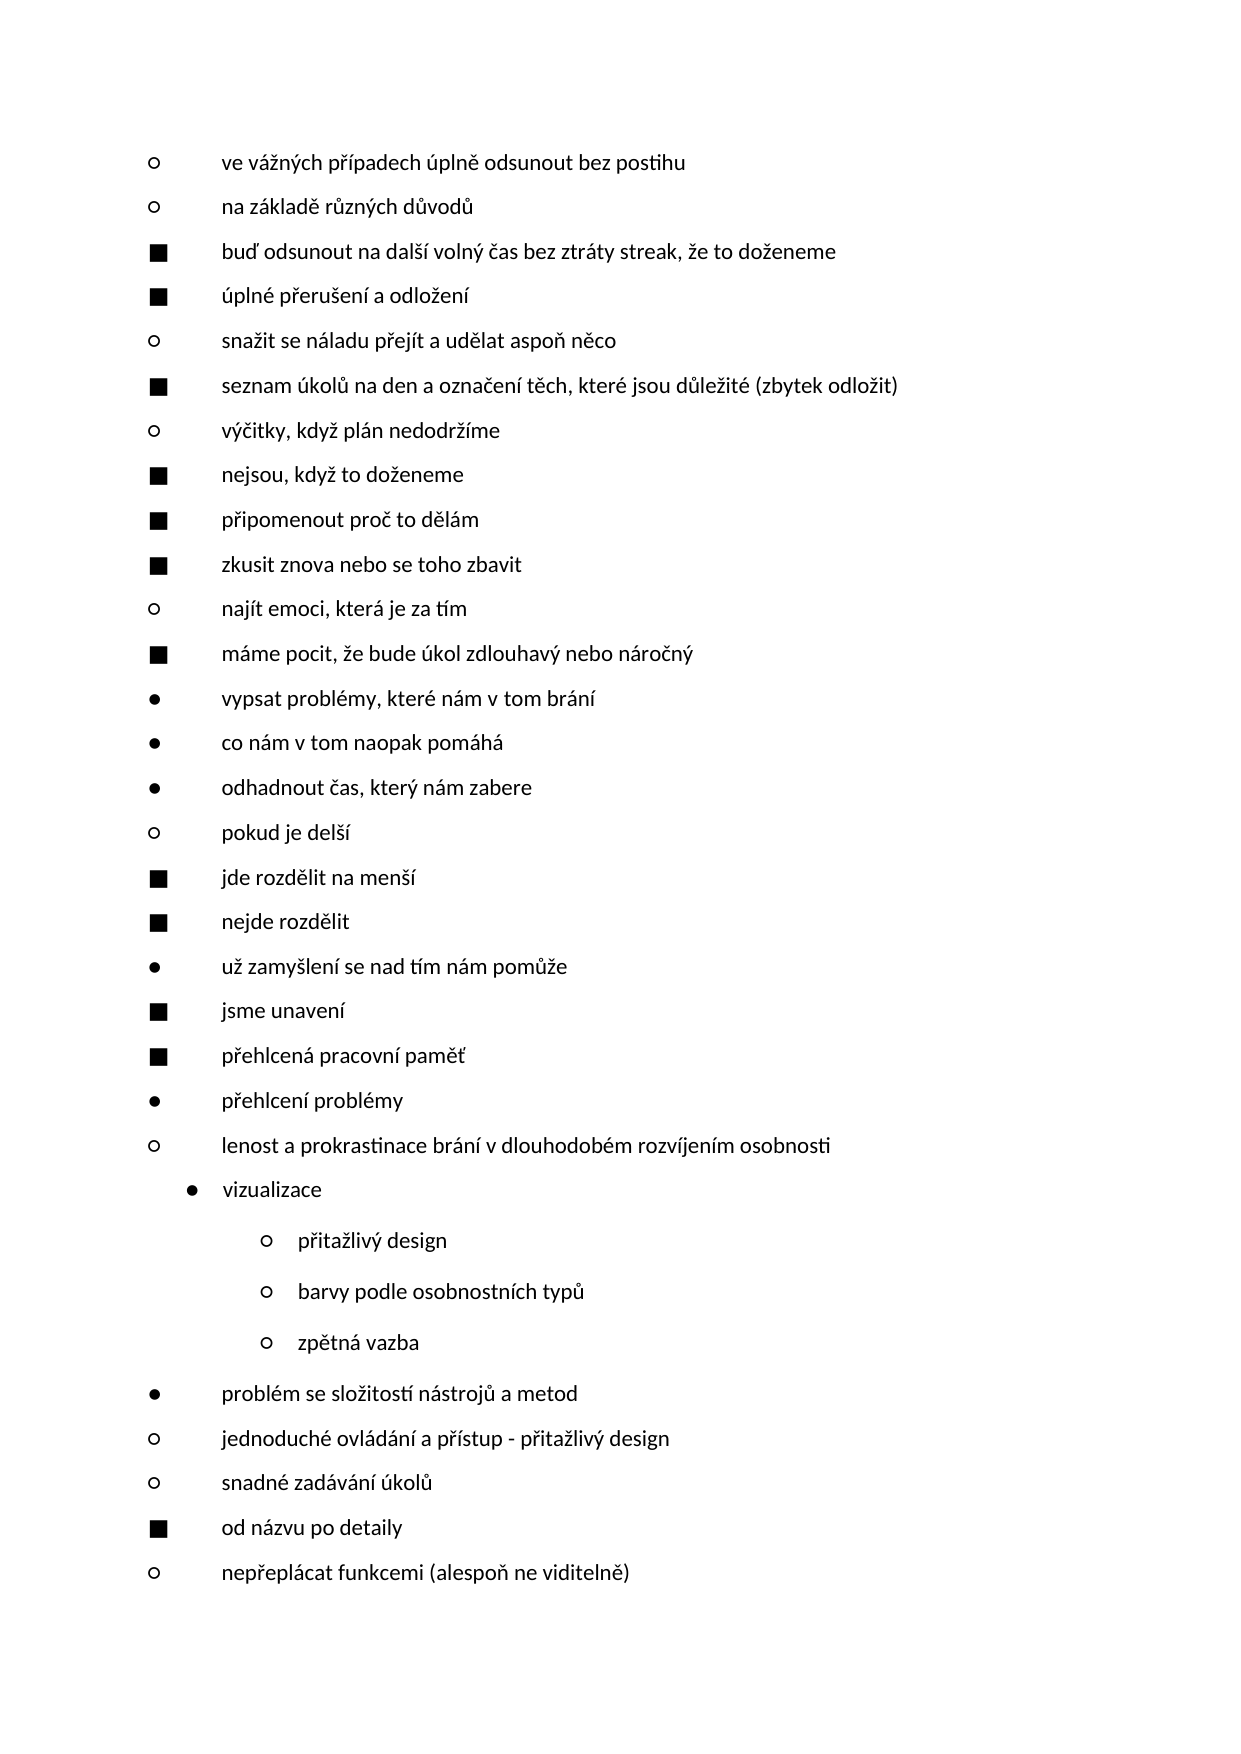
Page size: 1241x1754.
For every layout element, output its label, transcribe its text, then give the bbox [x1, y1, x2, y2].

list lenost a prokrastinace brání v dlouhodobém rozvíjením osobnosti [148, 1131, 1063, 1159]
list od názvu po detaily [148, 1513, 1063, 1541]
list ve vážných případech úplně odsunout bez postihu [148, 148, 1063, 176]
list jednoduché ovládání a přístup - přitažlivý design [148, 1424, 1063, 1452]
list připomenout proč to dělám [148, 505, 1063, 533]
list snažit se náladu přejít a udělat aspoň něco [148, 326, 1063, 354]
list co nám v tom naopak pomáhá [148, 728, 1063, 757]
list jde rozdělit na menší [148, 863, 1063, 891]
list najít emoci, která je za tím [148, 594, 1063, 622]
list vypsat problémy, které nám v tom brání [148, 684, 1063, 712]
list nejsou, když to doženeme [148, 460, 1063, 488]
list seznam úkolů na den a označení těch, které jsou důležité (zbytek odložit) [148, 371, 1063, 399]
list buď odsunout na další volný čas bez ztráty streak, že to doženeme [148, 237, 1063, 265]
list výčitky, když plán nedodržíme [148, 416, 1063, 444]
list odhadnout čas, který nám zabere [148, 773, 1063, 801]
list nejde rozdělit [148, 907, 1063, 935]
list přehlcení problémy [148, 1086, 1063, 1114]
list přehlcená pracovní paměť [148, 1041, 1063, 1069]
list přitažlivý design [260, 1226, 1093, 1254]
list nepřeplácat funkcemi (alespoň ne viditelně) [148, 1558, 1063, 1586]
list zkusit znova nebo se toho zbavit [148, 550, 1063, 578]
list barvy podle osobnostních typů [260, 1277, 1093, 1305]
list zpětná vazba [260, 1328, 1093, 1356]
list máme pocit, že bude úkol zdlouhavý nebo náročný [148, 639, 1063, 667]
list pokud je delší [148, 818, 1063, 846]
list už zamyšlení se nad tím nám pomůže [148, 952, 1063, 980]
list snadné zadávání úkolů [148, 1468, 1063, 1497]
list úplné přerušení a odložení [148, 282, 1063, 310]
list jsme unavení [148, 997, 1063, 1025]
list problém se složitostí nástrojů a metod [148, 1379, 1063, 1407]
list vizualizace [185, 1175, 1093, 1203]
list na základě různých důvodů [148, 192, 1063, 220]
